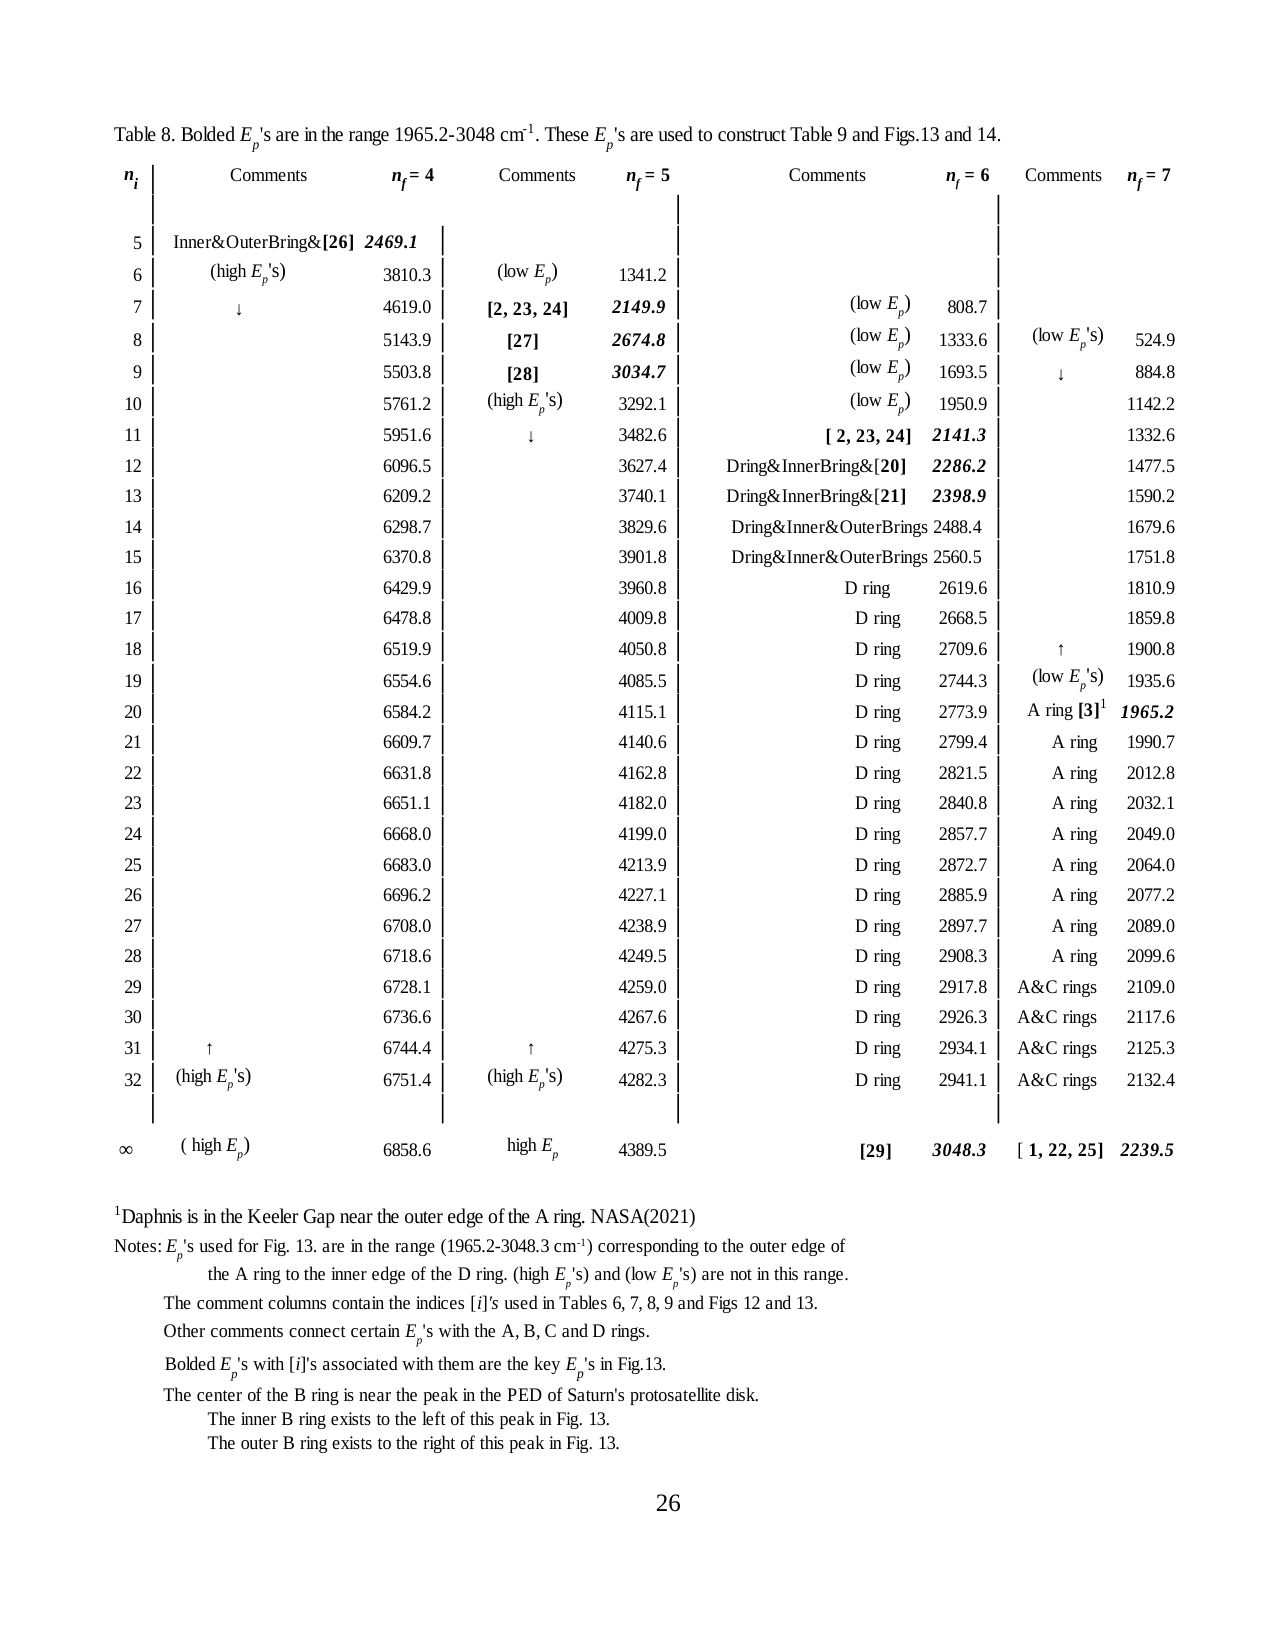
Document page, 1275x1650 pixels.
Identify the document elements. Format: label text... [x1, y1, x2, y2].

text 26 [118, 1488, 1157, 1517]
